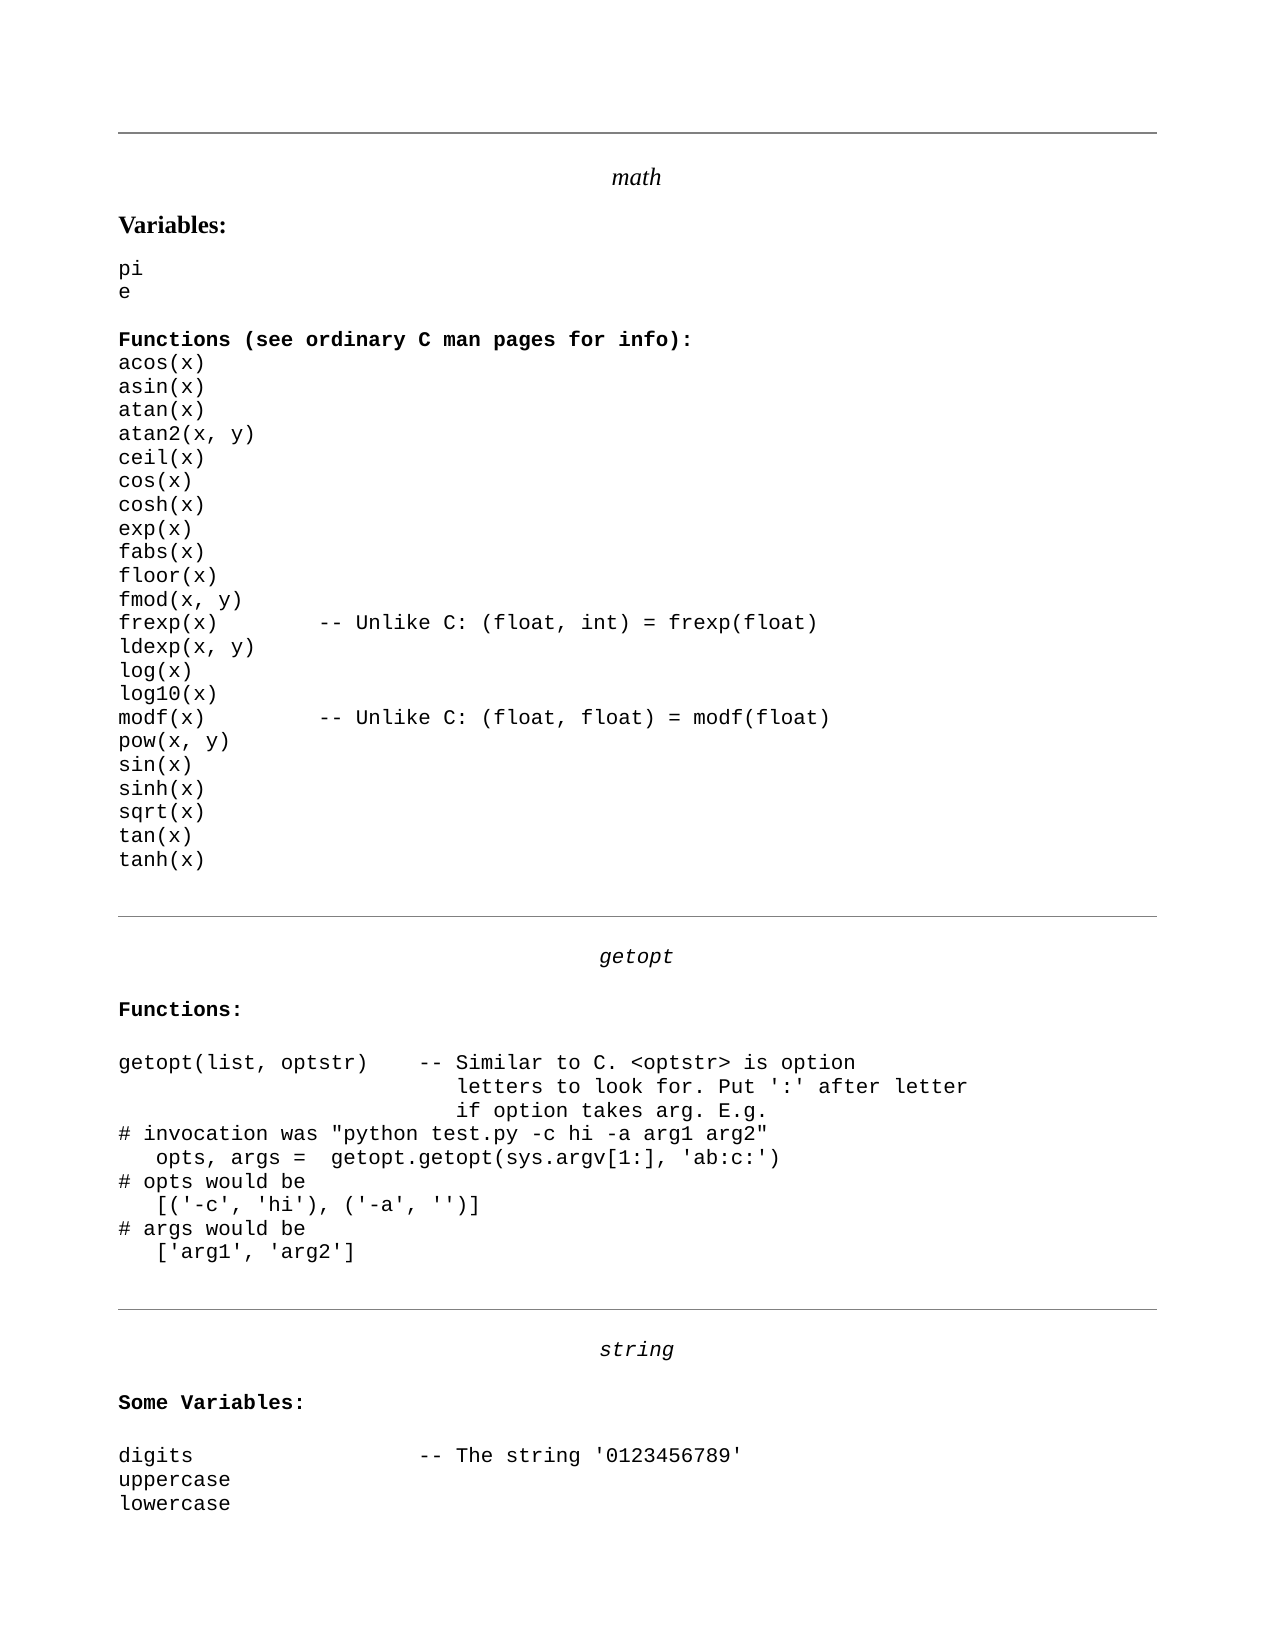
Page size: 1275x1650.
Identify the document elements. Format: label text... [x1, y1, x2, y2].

text digits -- The string '0123456789' [118, 1445, 1157, 1469]
text log(x) [118, 659, 1157, 683]
text pi [118, 258, 1157, 281]
text opts, args = getopt.getopt(sys.argv[1:], 'ab:c:') [118, 1147, 1157, 1171]
text math [118, 162, 1157, 191]
text sin(x) [118, 754, 1157, 778]
text # opts would be [118, 1171, 1157, 1194]
text getopt(list, optstr) -- Similar to C. <optstr> is option [118, 1052, 1157, 1076]
text lowercase [118, 1492, 1157, 1516]
text floor(x) [118, 565, 1157, 589]
text # invocation was "python test.py -c hi -a arg1 arg2" [118, 1123, 1157, 1147]
text acos(x) [118, 352, 1157, 376]
text Some Variables: [118, 1392, 1157, 1416]
text atan2(x, y) [118, 423, 1157, 447]
text ['arg1', 'arg2'] [118, 1242, 1157, 1265]
text asin(x) [118, 376, 1157, 399]
text ceil(x) [118, 447, 1157, 470]
text fabs(x) [118, 541, 1157, 565]
text [('-c', 'hi'), ('-a', '')] [118, 1194, 1157, 1218]
text Variables: [118, 210, 1157, 239]
text if option takes arg. E.g. [118, 1100, 1157, 1123]
text sinh(x) [118, 778, 1157, 801]
text exp(x) [118, 518, 1157, 541]
text # args would be [118, 1218, 1157, 1242]
text cos(x) [118, 470, 1157, 494]
text fmod(x, y) [118, 589, 1157, 612]
text sqrt(x) [118, 801, 1157, 825]
text uppercase [118, 1469, 1157, 1492]
text pow(x, y) [118, 731, 1157, 754]
text tanh(x) [118, 849, 1157, 872]
text modf(x) -- Unlike C: (float, float) = modf(float) [118, 707, 1157, 731]
text string [118, 1339, 1157, 1363]
text ldexp(x, y) [118, 636, 1157, 659]
text log10(x) [118, 683, 1157, 707]
text e [118, 281, 1157, 305]
text atan(x) [118, 399, 1157, 423]
text cosh(x) [118, 494, 1157, 518]
text Functions (see ordinary C man pages for info): [118, 328, 1157, 352]
text tan(x) [118, 825, 1157, 849]
text Functions: [118, 999, 1157, 1023]
text letters to look for. Put ':' after letter [118, 1076, 1157, 1100]
text getopt [118, 946, 1157, 970]
text frexp(x) -- Unlike C: (float, int) = frexp(float) [118, 612, 1157, 636]
